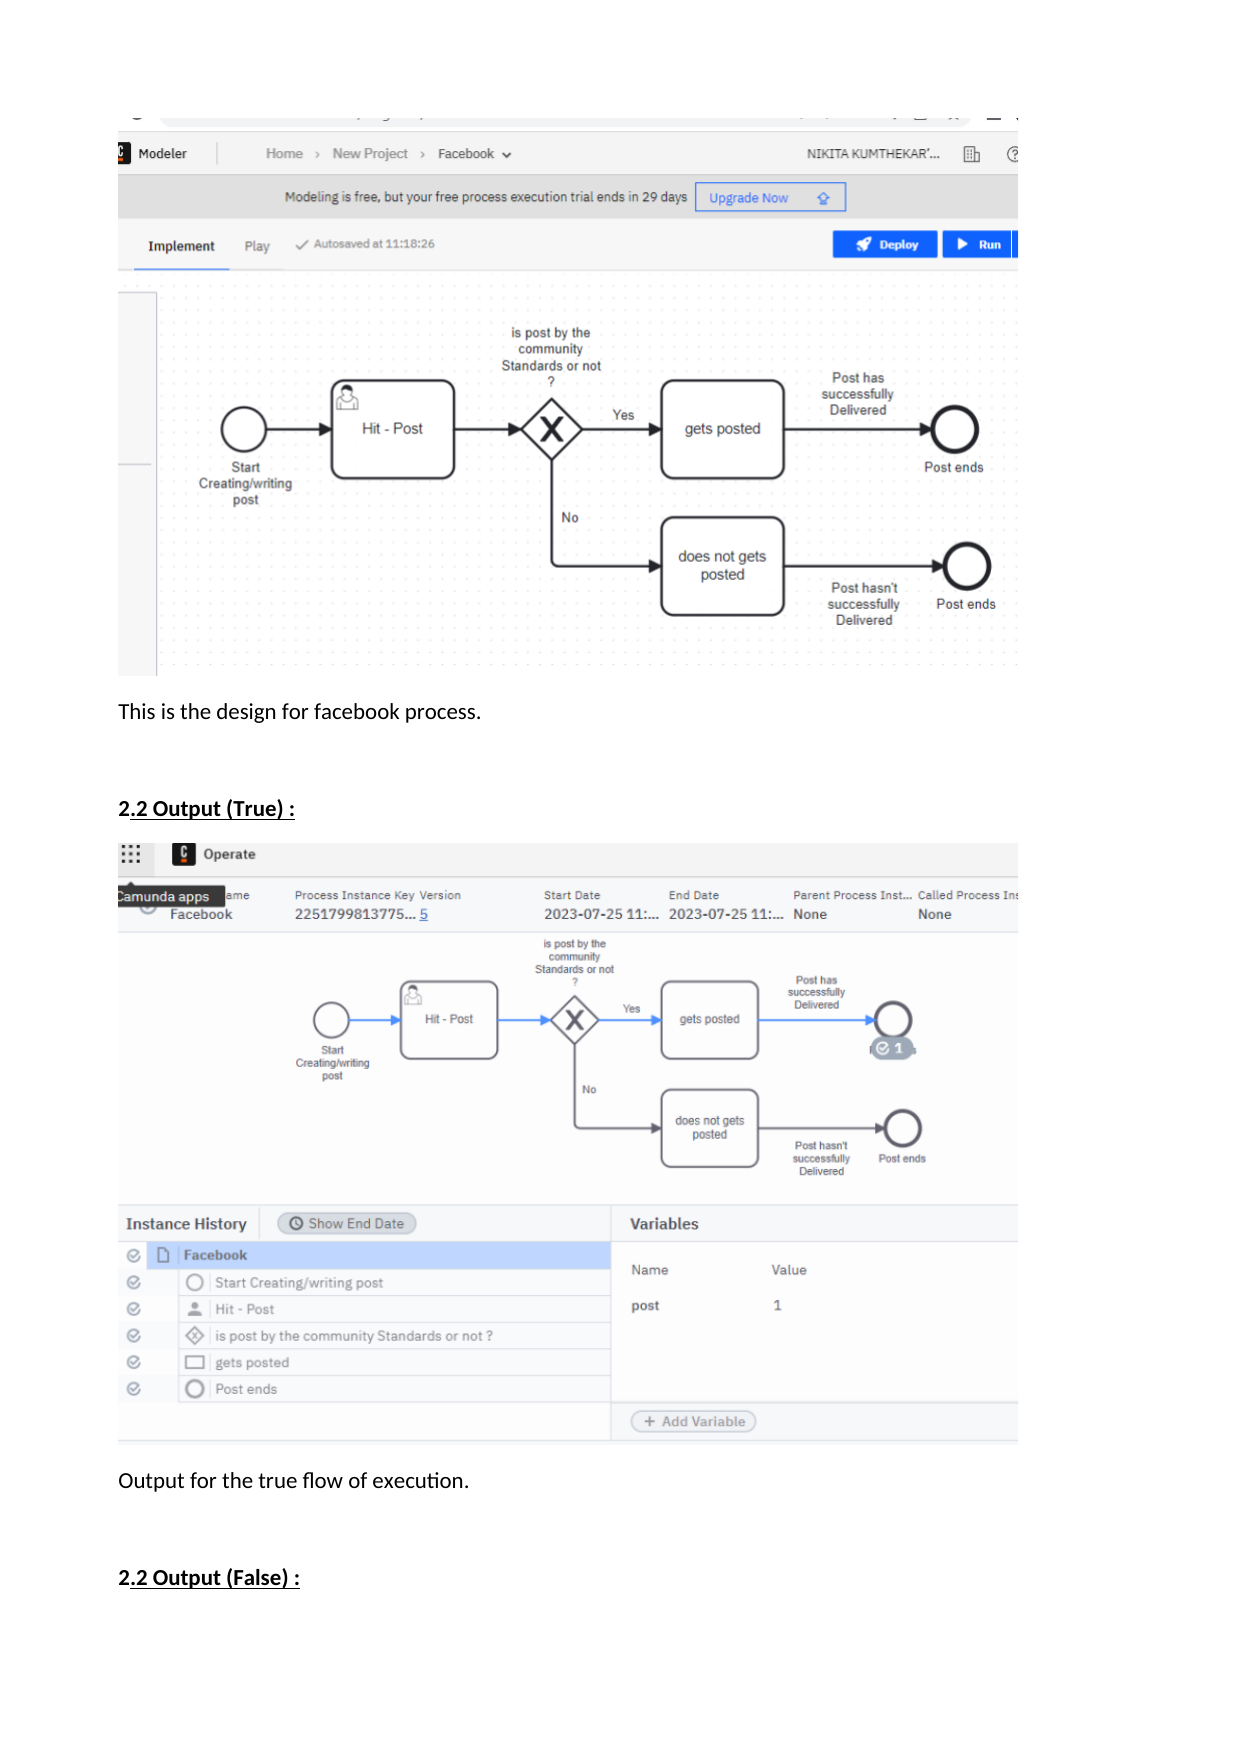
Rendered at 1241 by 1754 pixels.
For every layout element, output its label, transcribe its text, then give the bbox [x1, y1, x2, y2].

text 2.2 Output (True) : [118, 794, 1122, 822]
text Output for the true flow of execution. [118, 1466, 1122, 1494]
text 2.2 Output (False) : [118, 1563, 1122, 1591]
text This is the design for facebook process. [118, 697, 1122, 725]
